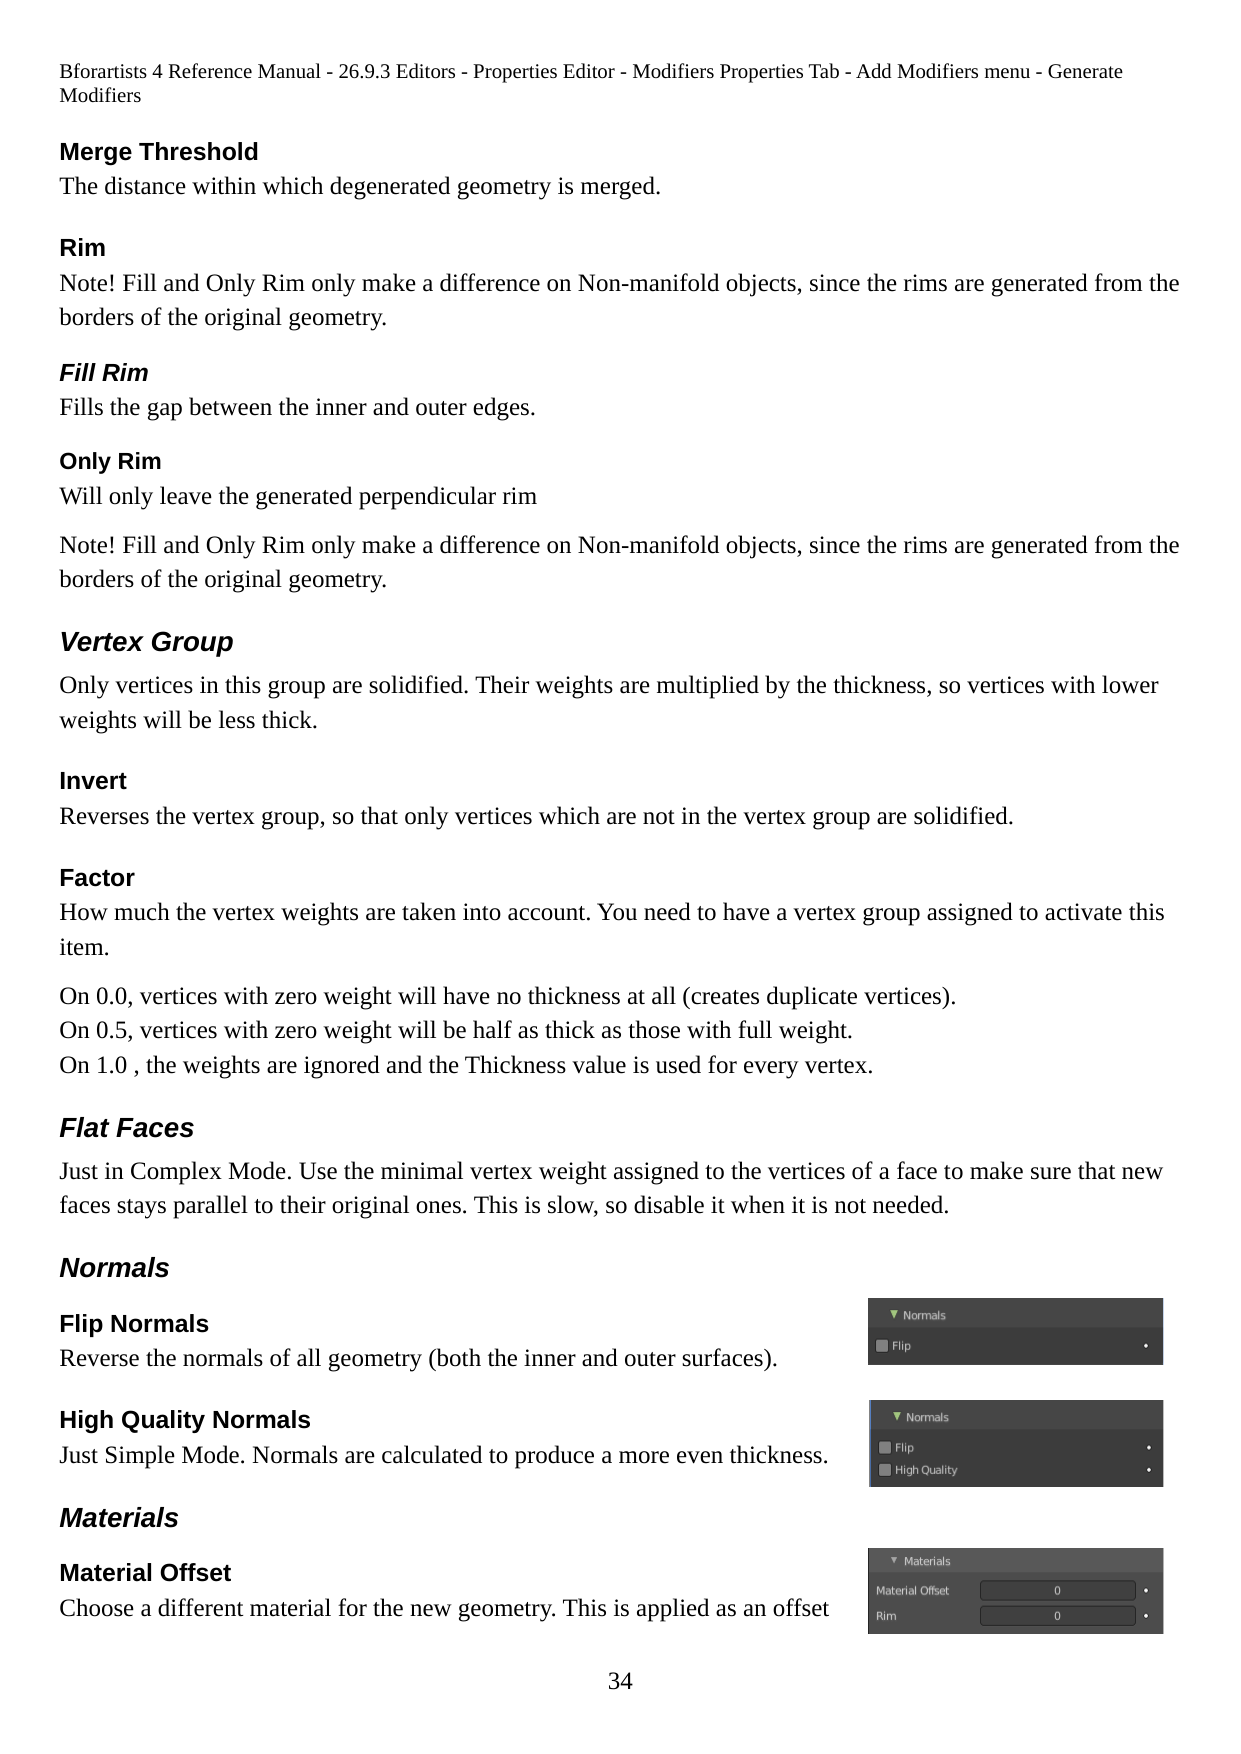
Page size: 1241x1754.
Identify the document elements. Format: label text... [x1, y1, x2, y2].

text Note! Fill and Only Rim only make a difference on Non-manifold objects, since the rims are generated from the borders of the original geometry. [59, 268, 1181, 331]
subtitle [1164, 1405, 1181, 1434]
picture [868, 1298, 1164, 1365]
subtitle Flat Faces [59, 1111, 1181, 1143]
text On 0.0, vertices with zero weight will have no thickness at all (creates duplicate vertices). On 0.5, vertices with zero weight will be half as thick as those with full weight. On 1.0 , the weights are ignored and the Thickness value is used for every vertex. [59, 981, 1181, 1079]
subtitle Rim [59, 233, 1181, 262]
subtitle Vertex Group [59, 626, 1181, 658]
subtitle High Quality Normals [59, 1405, 869, 1434]
text Fills the gap between the inner and outer edges. [59, 392, 1181, 421]
text Will only leave the generated perpendicular rim [59, 481, 1181, 509]
subtitle Materials [59, 1501, 1181, 1533]
subtitle Factor [59, 863, 1181, 891]
text Note! Fill and Only Rim only make a difference on Non-manifold objects, since the rims are generated from the borders of the original geometry. [59, 530, 1181, 593]
text Choose a different material for the new geometry. This is applied as an offset [59, 1593, 868, 1622]
subtitle Merge Threshold [59, 137, 1181, 165]
subtitle [1164, 1558, 1181, 1587]
text Just in Complex Mode. Use the minimal vertex weight assigned to the vertices of a face to make sure that new faces stays parallel to their original ones. This is slow, so disable it when it is not needed. [59, 1156, 1181, 1219]
subtitle Invert [59, 766, 1181, 795]
text The distance within which degenerated geometry is merged. [59, 171, 1181, 200]
subtitle Fill Rim [59, 358, 1181, 386]
text Only vertices in this group are solidified. Their weights are multiplied by the thickness, so vertices with lower weights will be less thick. [59, 670, 1181, 733]
subtitle Flip Normals [59, 1309, 868, 1337]
text Reverses the vertex group, so that only vertices which are not in the vertex group are solidified. [59, 801, 1181, 830]
subtitle Material Offset [59, 1558, 868, 1587]
subtitle Only Rim [59, 448, 1181, 474]
picture [869, 1400, 1164, 1487]
text How much the vertex weights are taken into account. You need to have a vertex group assigned to activate this item. [59, 897, 1181, 961]
subtitle [1164, 1309, 1181, 1337]
text Reverse the normals of all geometry (both the inner and outer surfaces). [59, 1343, 1181, 1372]
subtitle Normals [59, 1252, 1181, 1284]
picture [868, 1548, 1164, 1634]
text Just Simple Mode. Normals are calculated to produce a more even thickness. [59, 1440, 869, 1469]
